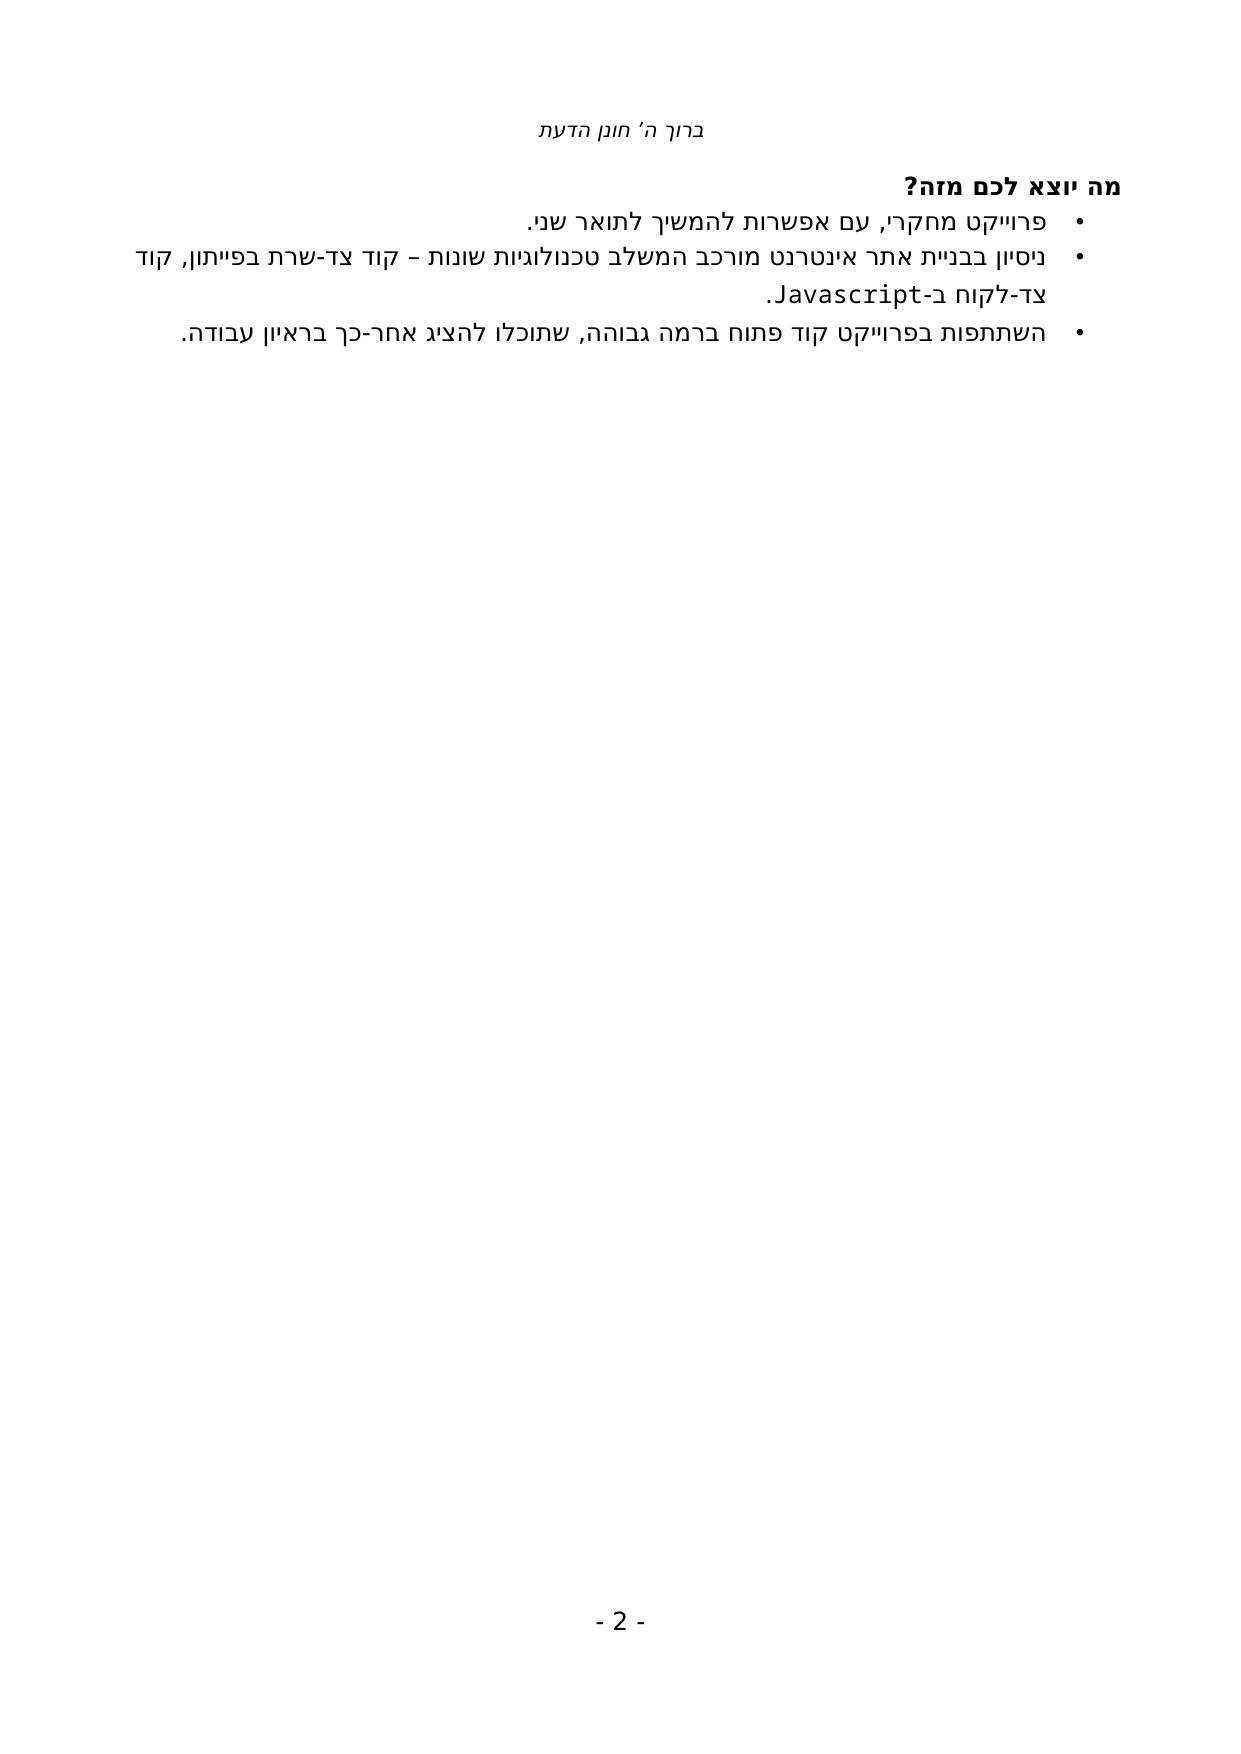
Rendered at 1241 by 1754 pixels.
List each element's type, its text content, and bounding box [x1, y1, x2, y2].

list פרוייקט מחקרי, עם אפשרות להמשיך לתואר שני. [118, 207, 1084, 236]
list השתתפות בפרוייקט קוד פתוח ברמה גבוהה, שתוכלו להציג אחר-כך בראיון עבודה. [118, 318, 1084, 347]
list ניסיון בבניית אתר אינטרנט מורכב המשלב טכנולוגיות שונות – קוד צד-שרת בפייתון, קוד צד-לקוח ב-Javascript. [118, 242, 1084, 311]
text מה יוצא לכם מזה? [118, 172, 1122, 201]
